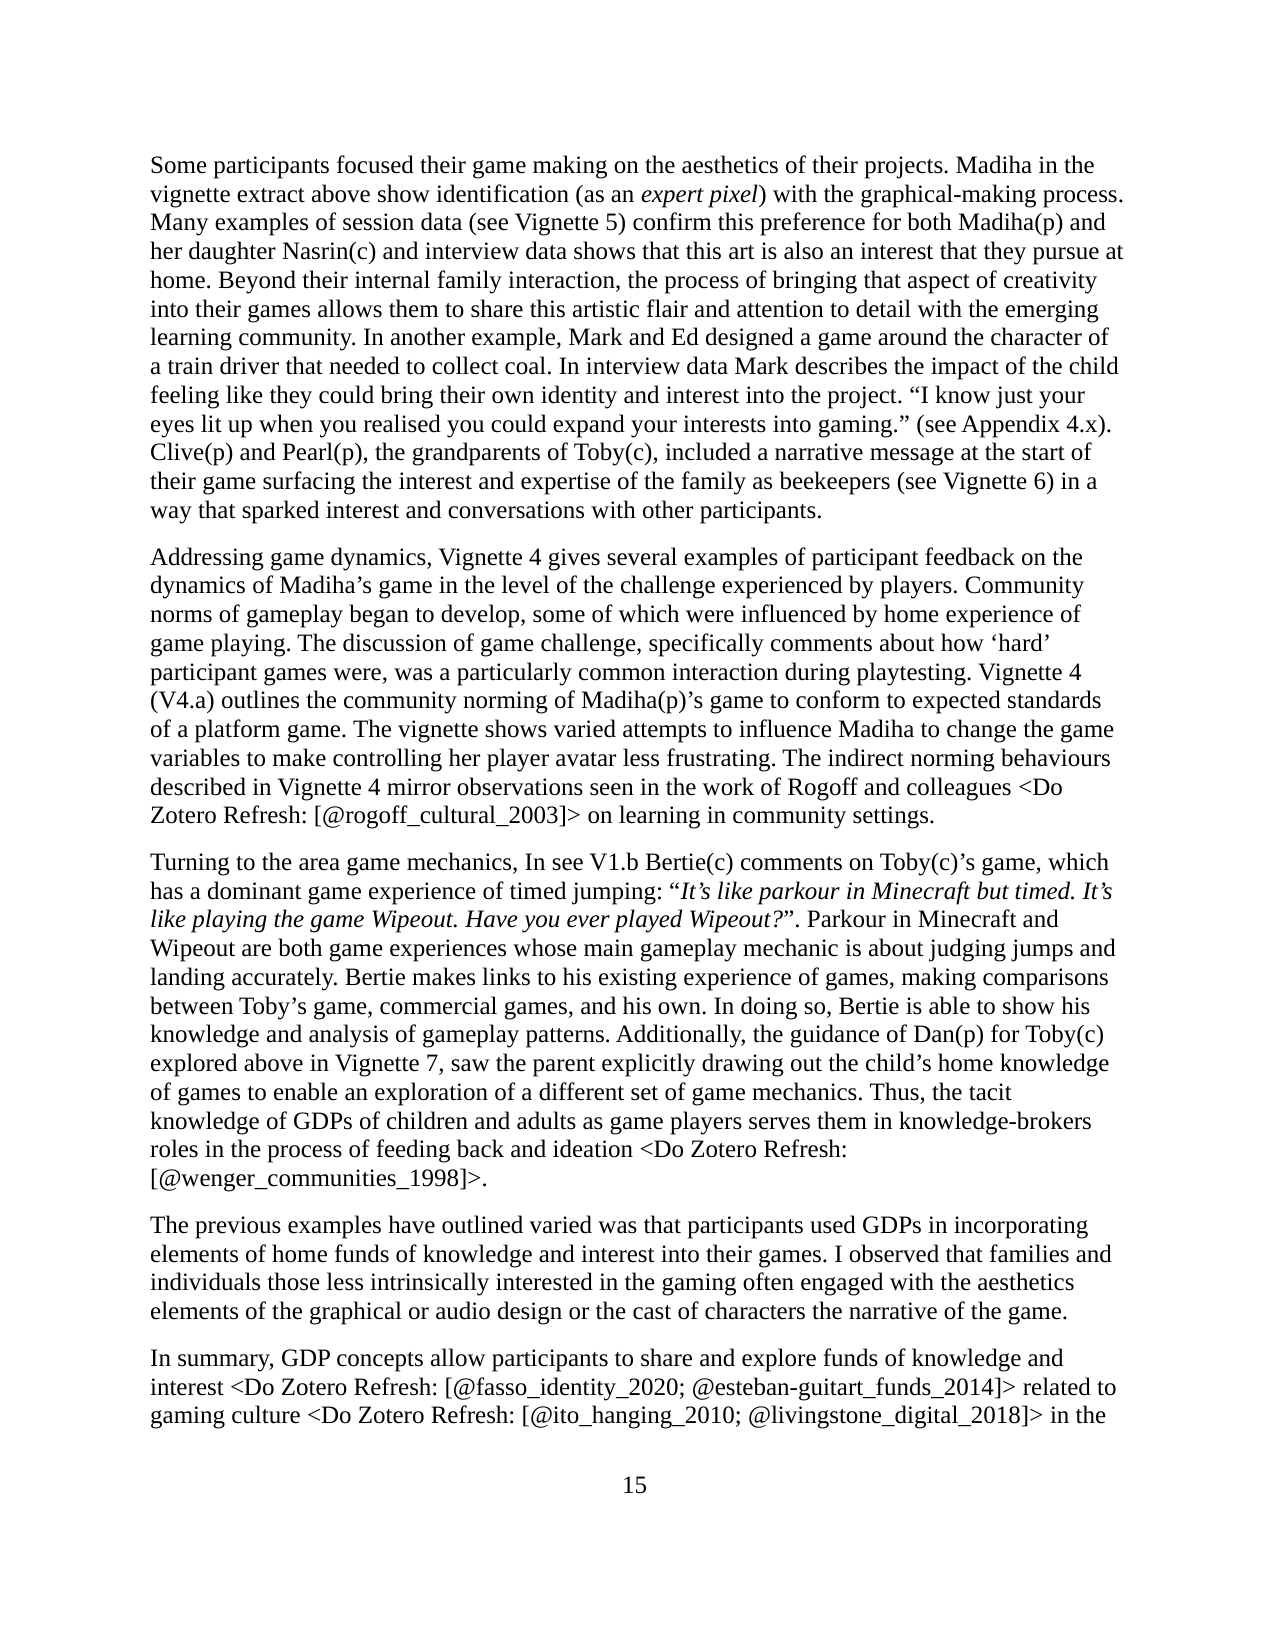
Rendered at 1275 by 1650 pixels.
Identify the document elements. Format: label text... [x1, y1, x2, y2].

text The previous examples have outlined varied was that participants used GDPs in incorporating elements of home funds of knowledge and interest into their games. I observed that families and individuals those less intrinsically interested in the gaming often engaged with the aesthetics elements of the graphical or audio design or the cast of characters the narrative of the game. [150, 1210, 1125, 1325]
text Turning to the area game mechanics, In see V1.b Bertie(c) comments on Toby(c)’s game, which has a dominant game experience of timed jumping: “It’s like parkour in Minecraft but timed. It’s like playing the game Wipeout. Have you ever played Wipeout?”. Parkour in Minecraft and Wipeout are both game experiences whose main gameplay mechanic is about judging jumps and landing accurately. Bertie makes links to his existing experience of games, making comparisons between Toby’s game, commercial games, and his own. In doing so, Bertie is able to show his knowledge and analysis of gameplay patterns. Additionally, the guidance of Dan(p) for Toby(c) explored above in Vignette 7, saw the parent explicitly drawing out the child’s home knowledge of games to enable an exploration of a different set of game mechanics. Thus, the tacit knowledge of GDPs of children and adults as game players serves them in knowledge-brokers roles in the process of feeding back and ideation <Do Zotero Refresh: [@wenger_communities_1998]>. [150, 847, 1125, 1192]
text Some participants focused their game making on the aesthetics of their projects. Madiha in the vignette extract above show identification (as an expert pixel) with the graphical-making process. Many examples of session data (see Vignette 5) confirm this preference for both Madiha(p) and her daughter Nasrin(c) and interview data shows that this art is also an interest that they pursue at home. Beyond their internal family interaction, the process of bringing that aspect of creativity into their games allows them to share this artistic flair and attention to detail with the emerging learning community. In another example, Mark and Ed designed a game around the character of a train driver that needed to collect coal. In interview data Mark describes the impact of the child feeling like they could bring their own identity and interest into the project. “I know just your eyes lit up when you realised you could expand your interests into gaming.” (see Appendix 4.x). Clive(p) and Pearl(p), the grandparents of Toby(c), included a narrative message at the start of their game surfacing the interest and expertise of the family as beekeepers (see Vignette 6) in a way that sparked interest and conversations with other participants. [150, 150, 1125, 524]
text In summary, GDP concepts allow participants to share and explore funds of knowledge and interest <Do Zotero Refresh: [@fasso_identity_2020; @esteban-guitart_funds_2014]> related to gaming culture <Do Zotero Refresh: [@ito_hanging_2010; @livingstone_digital_2018]> in the [150, 1343, 1125, 1429]
text Addressing game dynamics, Vignette 4 gives several examples of participant feedback on the dynamics of Madiha’s game in the level of the challenge experienced by players. Community norms of gameplay began to develop, some of which were influenced by home experience of game playing. The discussion of game challenge, specifically comments about how ‘hard’ participant games were, was a particularly common interaction during playtesting. Vignette 4 (V4.a) outlines the community norming of Madiha(p)’s game to conform to expected standards of a platform game. The vignette shows varied attempts to influence Madiha to change the game variables to make controlling her player avatar less frustrating. The indirect norming behaviours described in Vignette 4 mirror observations seen in the work of Rogoff and colleagues <Do Zotero Refresh: [@rogoff_cultural_2003]> on learning in community settings. [150, 542, 1125, 829]
